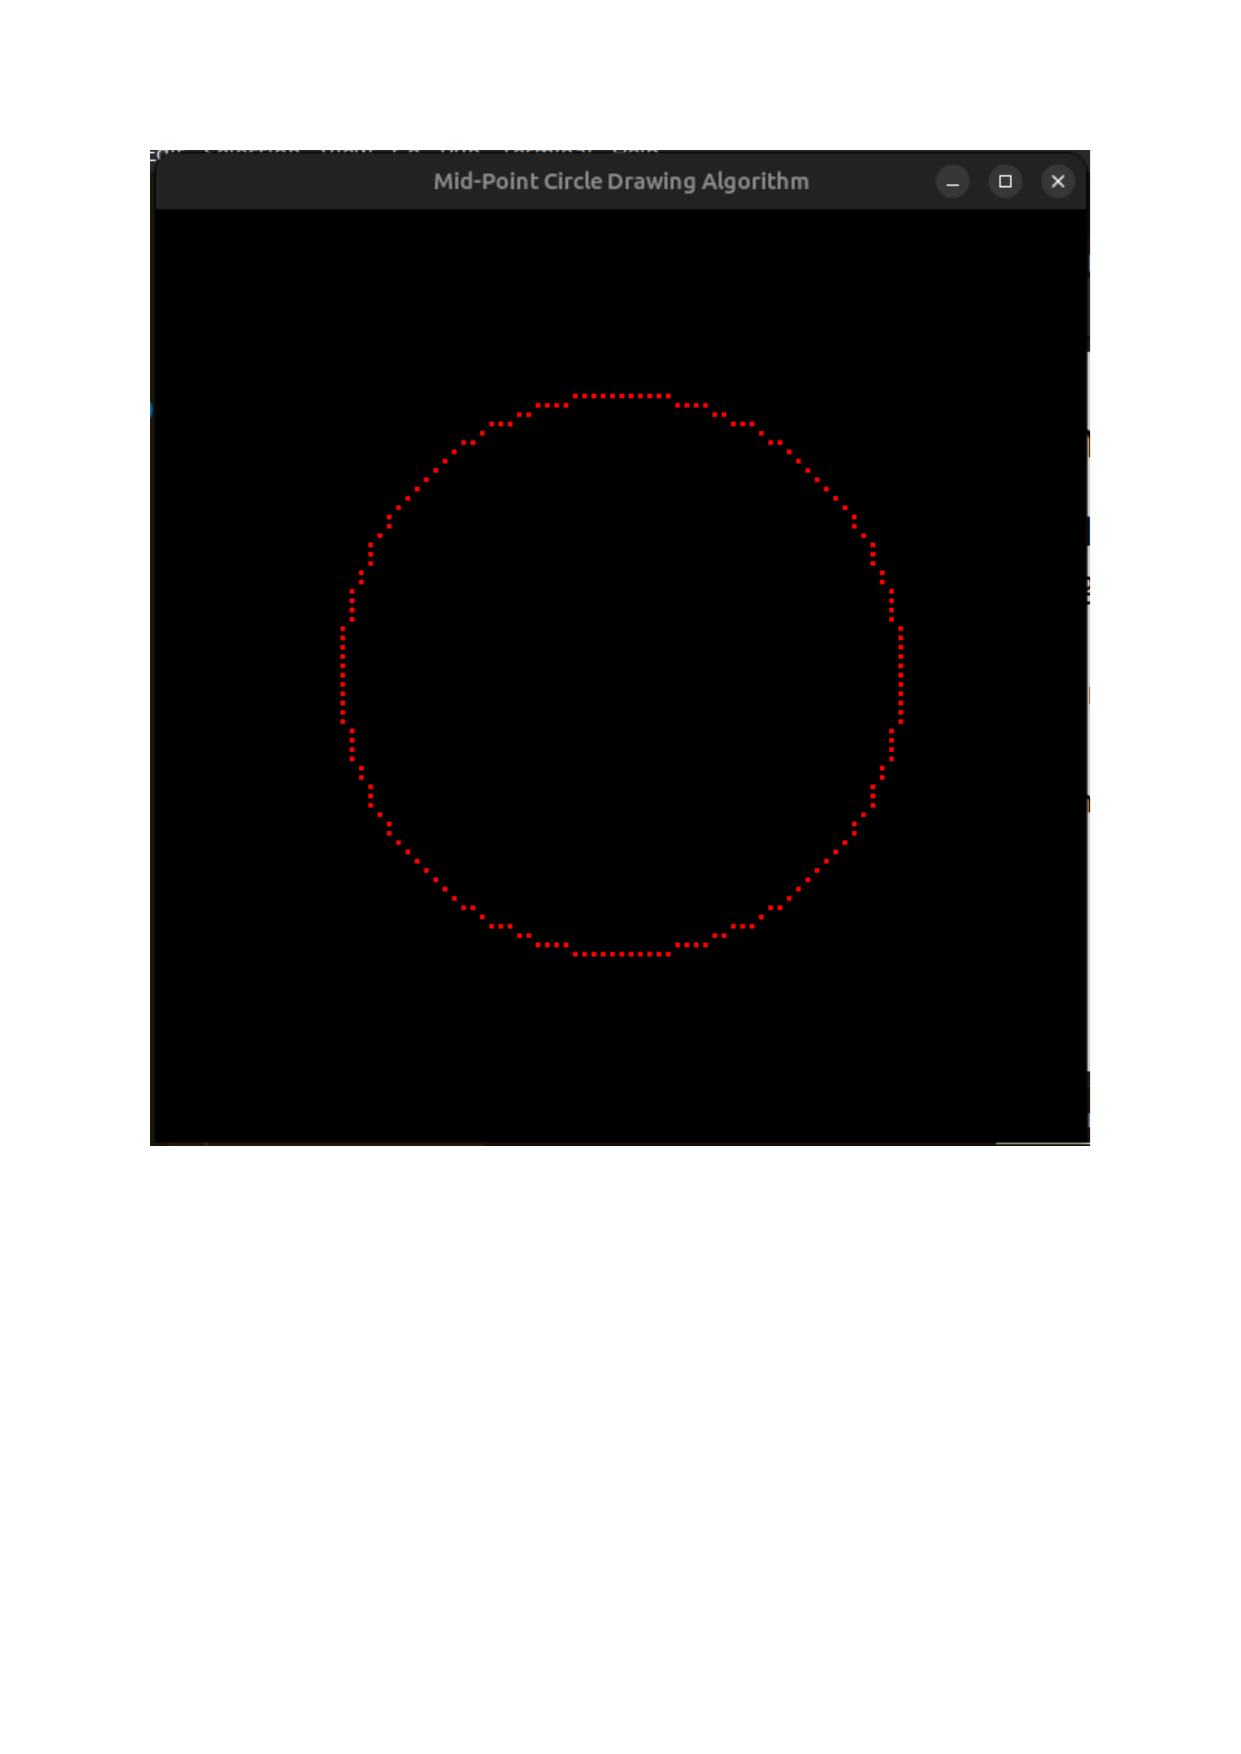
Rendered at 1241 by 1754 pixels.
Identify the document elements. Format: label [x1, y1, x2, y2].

picture [150, 150, 1091, 1146]
